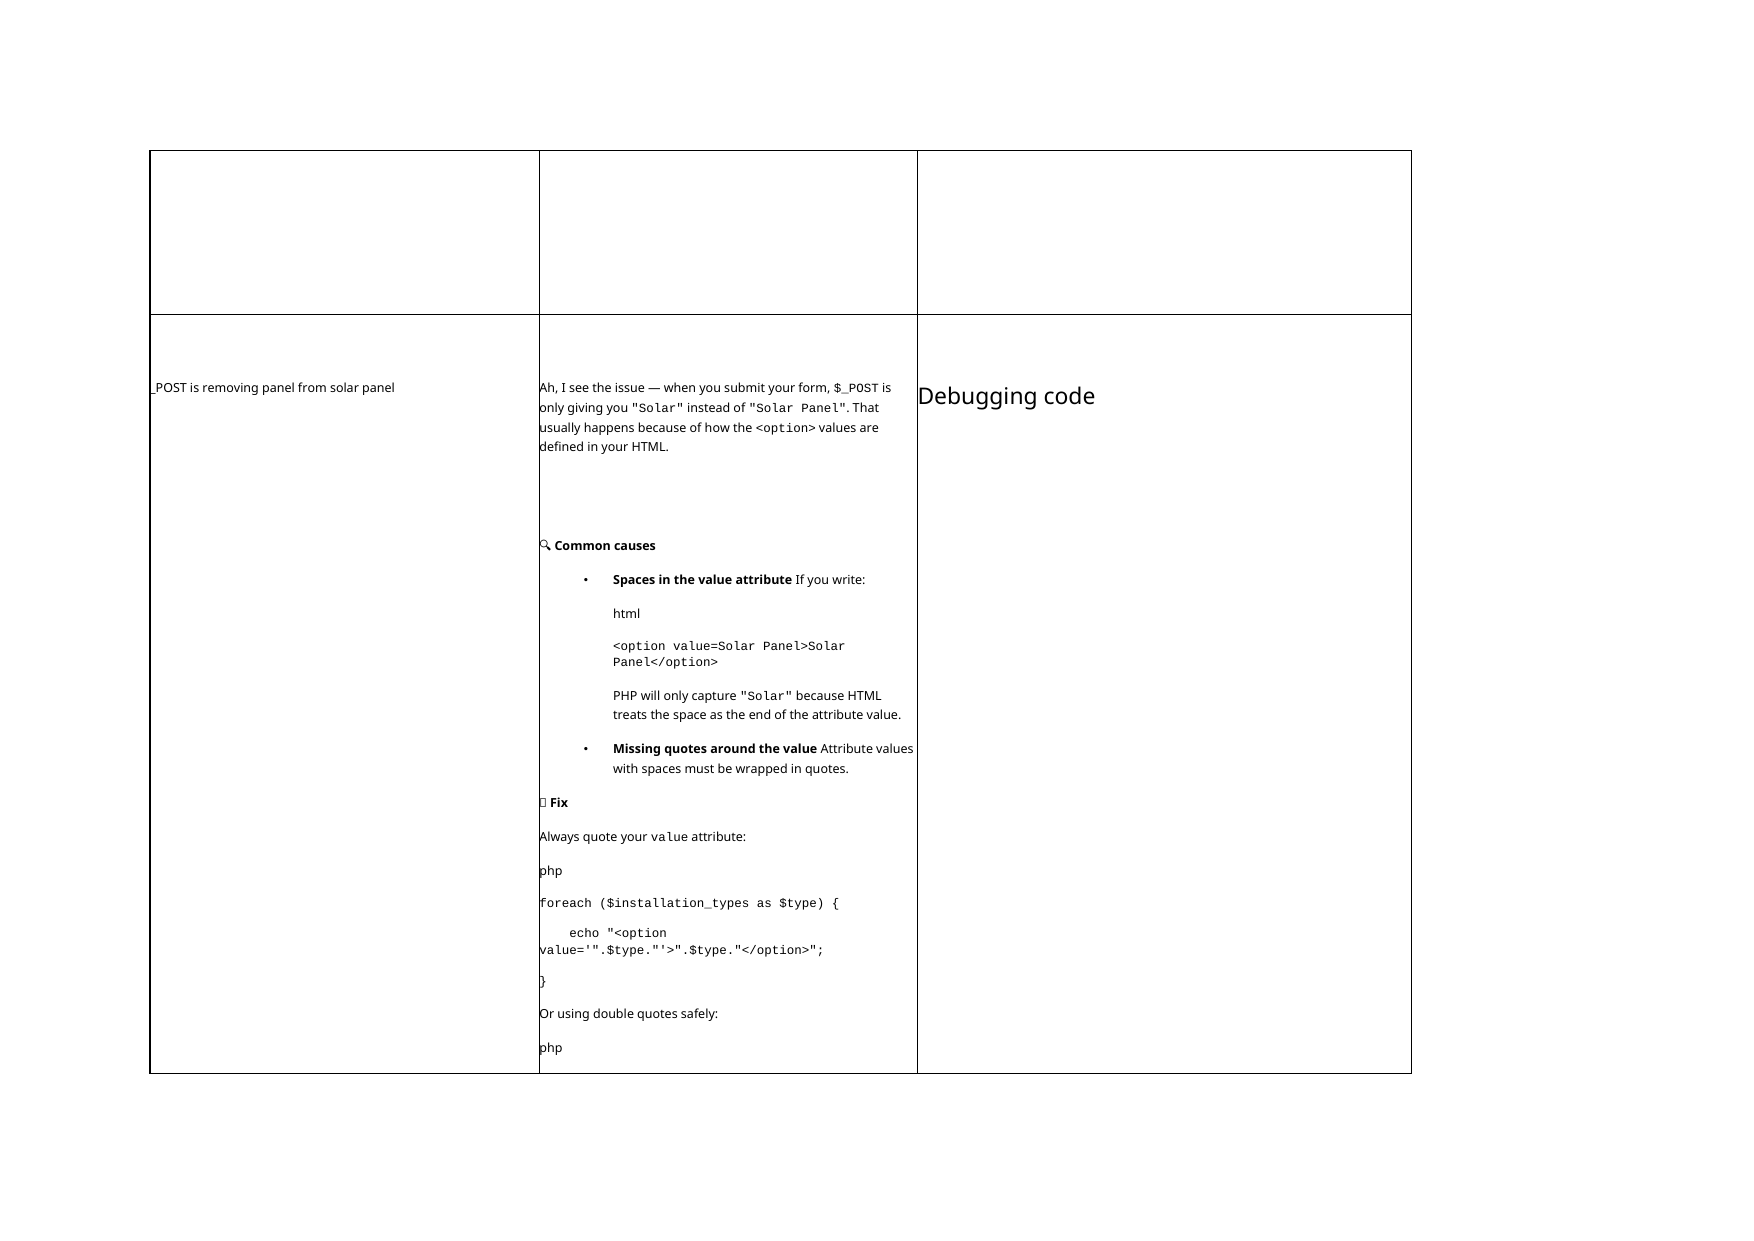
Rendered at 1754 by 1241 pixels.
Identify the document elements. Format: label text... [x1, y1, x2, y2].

table_cell Ah, I see the issue — when you submit your form, $_POST is only giving you "Solar" instead of "Solar Panel". That usually happens because of how the <option> values are defined in your HTML. 🔍 Common causes Spaces in the value attribute If you write: html <option value=Solar Panel>Solar Panel</option> PHP will only capture "Solar" because HTML treats the space as the end of the attribute value. Missing quotes around the value Attribute values with spaces must be wrapped in quotes. ✅ Fix Always quote your value attribute: php foreach ($installation_types as $type) { echo "<option value='".$type."'>".$type."</option>"; } Or using double quotes safely: php [540, 315, 917, 1073]
table_cell [540, 151, 917, 314]
table_cell [918, 151, 1411, 314]
table_cell Debugging code [918, 315, 1411, 1073]
table_cell [151, 151, 539, 314]
table_cell _POST is removing panel from solar panel [151, 315, 539, 1073]
